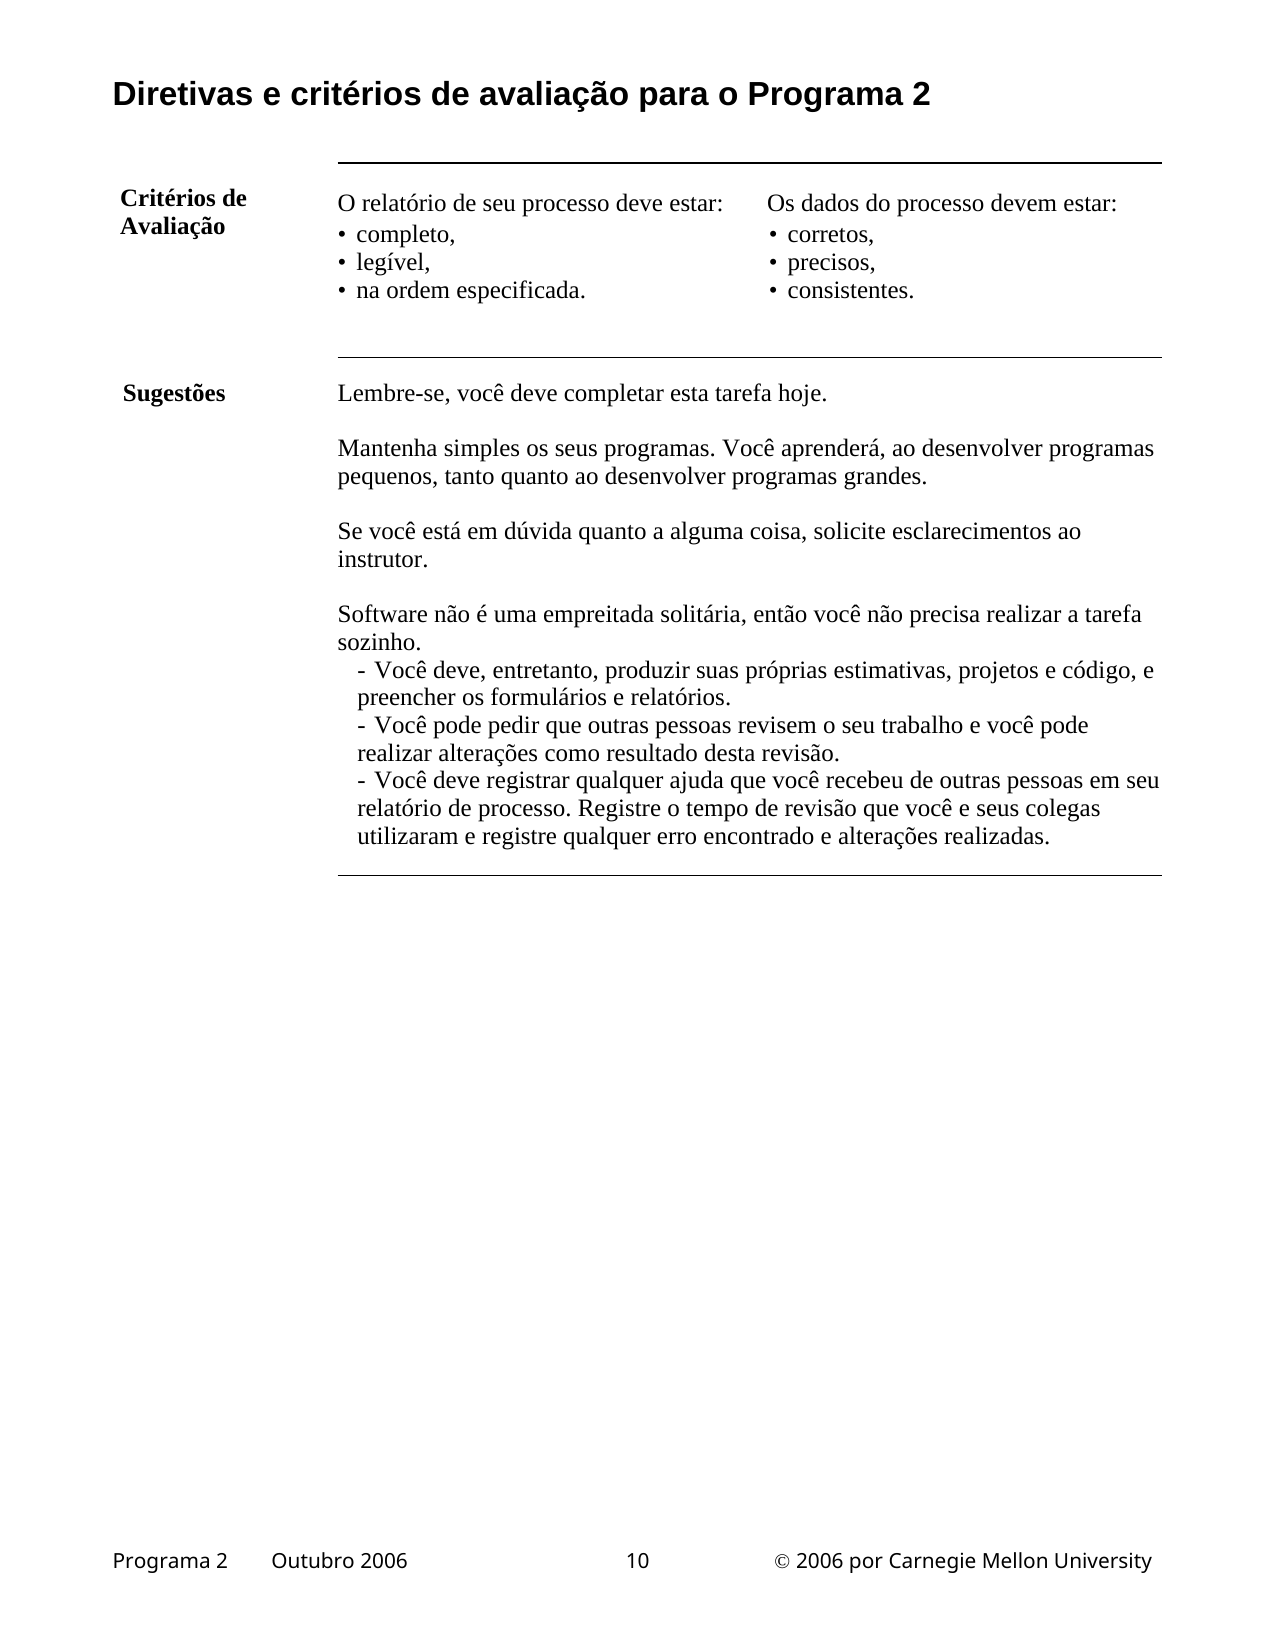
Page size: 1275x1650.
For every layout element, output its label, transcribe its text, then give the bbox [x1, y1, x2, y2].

table_header Sugestões [113, 379, 329, 850]
table_header Os dados do processo devem estar: • corretos, • precisos, • consistentes. [759, 185, 1172, 331]
table_header Critérios de Avaliação [113, 185, 330, 331]
table_header O relatório de seu processo deve estar: • completo, • legível, • na ordem especificada. [330, 185, 759, 331]
table_header Lembre-se, você deve completar esta tarefa hoje. Mantenha simples os seus programas. Você aprenderá, ao desenvolver programas pequenos, tanto quanto ao desenvolver programas grandes. Se você está em dúvida quanto a alguma coisa, solicite esclarecimentos ao instrutor. Software não é uma empreitada solitária, então você não precisa realizar a tarefa sozinho. Você deve, entretanto, produzir suas próprias estimativas, projetos e código, e preencher os formulários e relatórios. Você pode pedir que outras pessoas revisem o seu trabalho e você pode realizar alterações como resultado desta revisão. Você deve registrar qualquer ajuda que você recebeu de outras pessoas em seu relatório de processo. Registre o tempo de revisão que você e seus colegas utilizaram e registre qualquer erro encontrado e alterações realizadas. [329, 379, 1163, 850]
subtitle Diretivas e critérios de avaliação para o Programa 2 [112, 75, 1275, 112]
